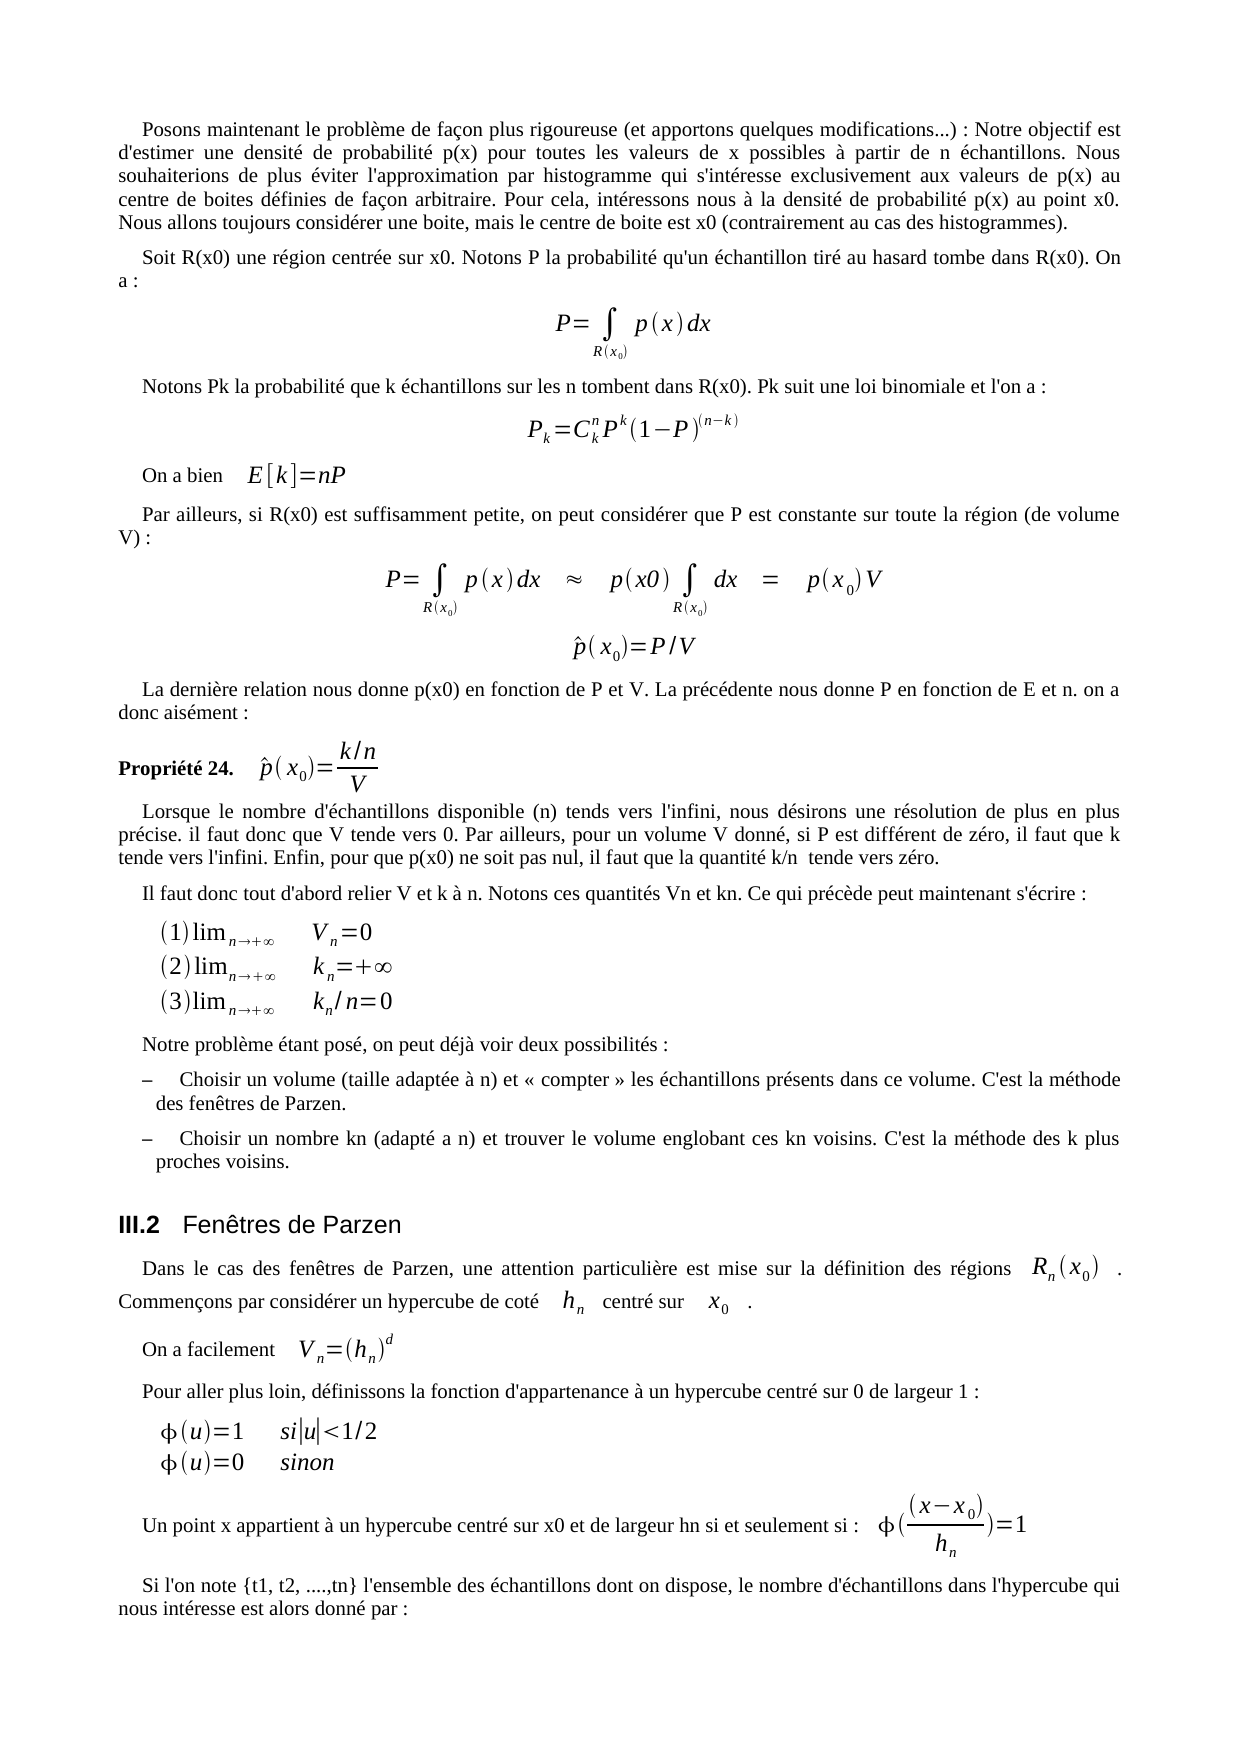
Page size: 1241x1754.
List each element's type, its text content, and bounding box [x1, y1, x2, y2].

text Il faut donc tout d'abord relier V et k à n. Notons ces quantités Vn et kn. Ce qui précède peut maintenant s'écrire : [118, 881, 1122, 904]
list Choisir un nombre kn (adapté a n) et trouver le volume englobant ces kn voisins. C'est la méthode des k plus proches voisins. [118, 1127, 1122, 1173]
text Pour aller plus loin, définissons la fonction d'appartenance à un hypercube centré sur 0 de largeur 1 : [118, 1380, 1122, 1403]
text Notons Pk la probabilité que k échantillons sur les n tombent dans R(x0). Pk suit une loi binomiale et l'on a : [118, 375, 1122, 398]
text Soit R(x0) une région centrée sur x0. Notons P la probabilité qu'un échantillon tiré au hasard tombe dans R(x0). On a : [118, 246, 1122, 292]
subtitle Fenêtres de Parzen [118, 1211, 1122, 1239]
list Choisir un volume (taille adaptée à n) et « compter » les échantillons présents dans ce volume. C'est la méthode des fenêtres de Parzen. [118, 1068, 1122, 1114]
text La dernière relation nous donne p(x0) en fonction de P et V. La précédente nous donne P en fonction de E et n. on a donc aisément : [118, 677, 1122, 724]
text Dans le cas des fenêtres de Parzen, une attention particulière est mise sur la définition des régions. Commençons par considérer un hypercube de coté centré sur . [118, 1251, 1122, 1318]
text Lorsque le nombre d'échantillons disponible (n) tends vers l'infini, nous désirons une résolution de plus en plus précise. il faut donc que V tende vers 0. Par ailleurs, pour un volume V donné, si P est différent de zéro, il faut que k tende vers l'infini. Enfin, pour que p(x0) ne soit pas nul, il faut que la quantité k/n tende vers zéro. [118, 799, 1122, 869]
text Notre problème étant posé, on peut déjà voir deux possibilités : [118, 1033, 1122, 1056]
text Par ailleurs, si R(x0) est suffisamment petite, on peut considérer que P est constante sur toute la région (de volume V) : [118, 502, 1122, 549]
text On a facilement [118, 1331, 1122, 1368]
text Un point x appartient à un hypercube centré sur x0 et de largeur hn si et seulement si : [118, 1490, 1122, 1561]
text Si l'on note {t1, t2, ....,tn} l'ensemble des échantillons dont on dispose, le nombre d'échantillons dans l'hypercube qui nous intéresse est alors donné par : [118, 1573, 1122, 1620]
text Posons maintenant le problème de façon plus rigoureuse (et apportons quelques modifications...) : Notre objectif est d'estimer une densité de probabilité p(x) pour toutes les valeurs de x possibles à partir de n échantillons. Nous souhaiterions de plus éviter l'approximation par histogramme qui s'intéresse exclusivement aux valeurs de p(x) au centre de boites définies de façon arbitraire. Pour cela, intéressons nous à la densité de probabilité p(x) au point x0. Nous allons toujours considérer une boite, mais le centre de boite est x0 (contrairement au cas des histogrammes). [118, 118, 1122, 234]
text On a bien [118, 460, 1122, 490]
